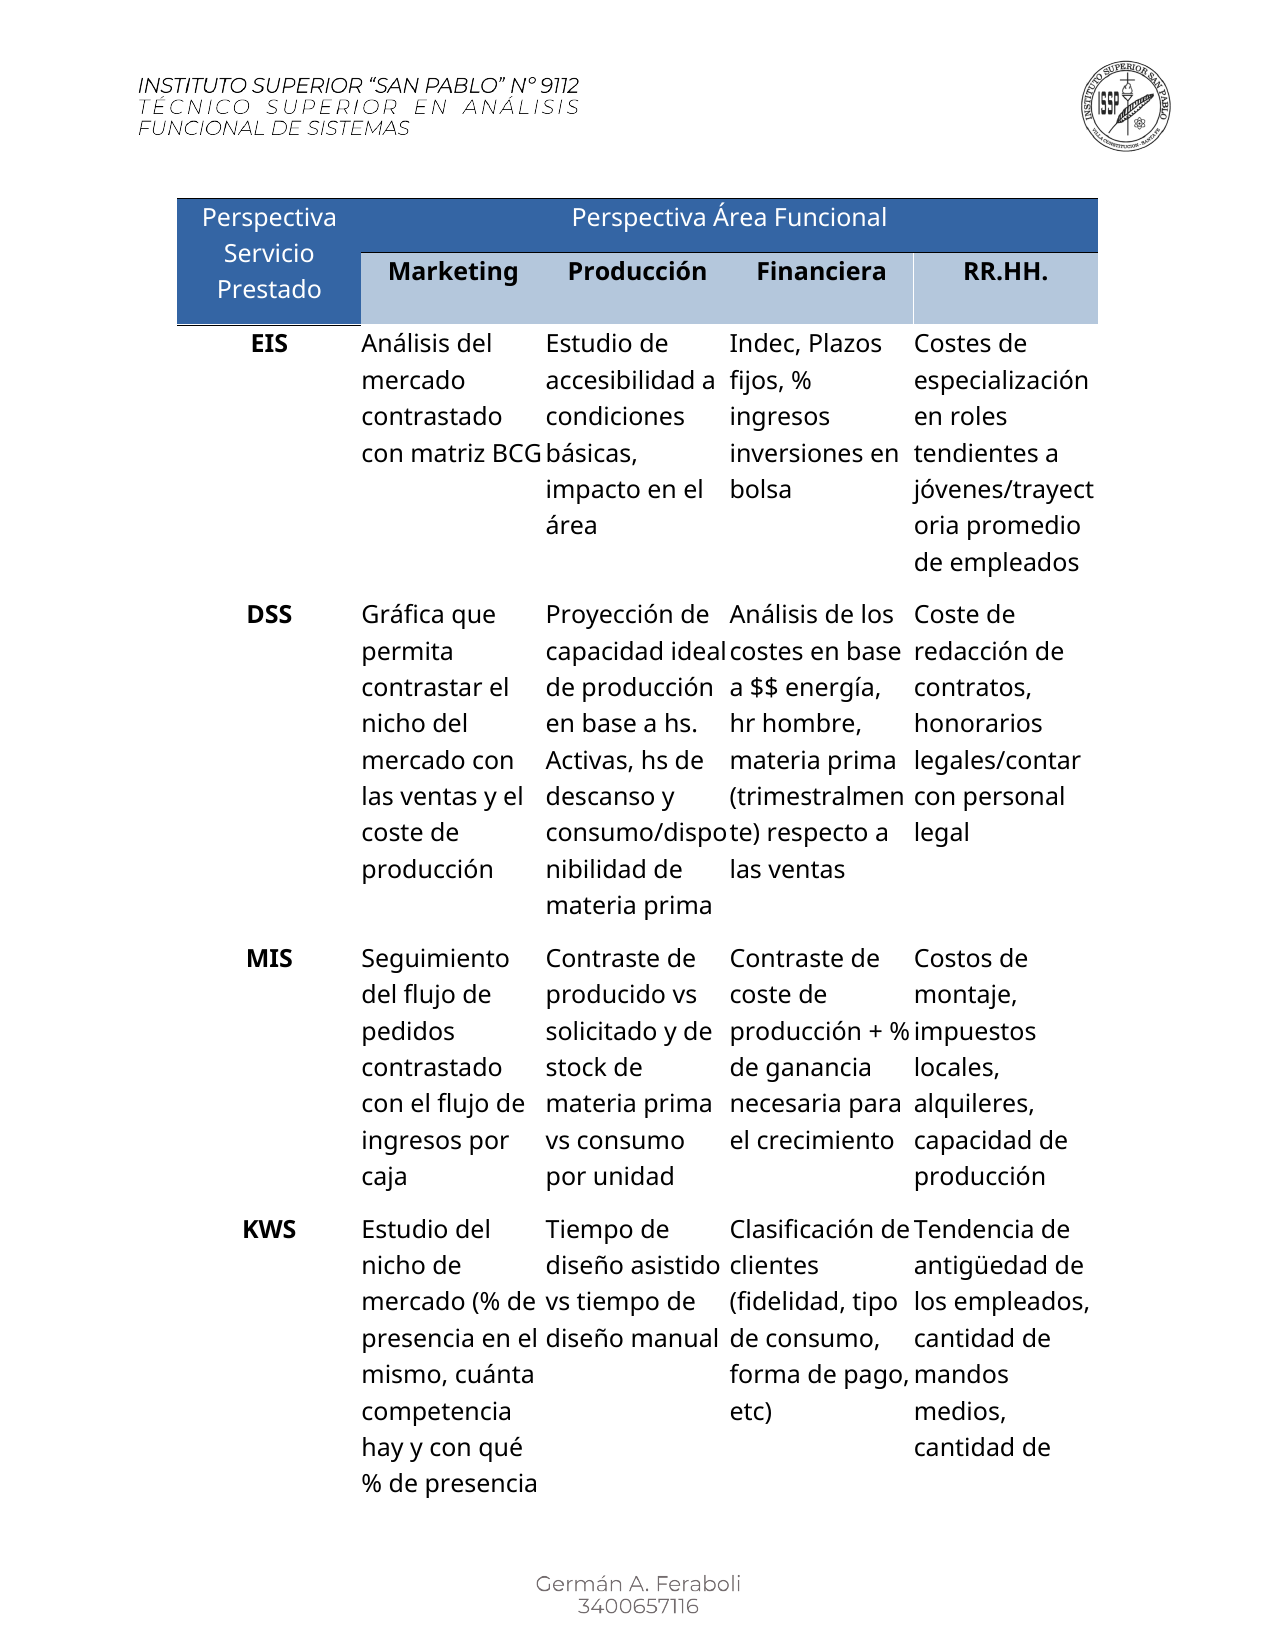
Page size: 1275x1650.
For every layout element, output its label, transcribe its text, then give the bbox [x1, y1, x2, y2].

table_cell Indec, Plazos fijos, % ingresos inversiones en bolsa [729, 325, 913, 597]
table_cell KWS [177, 1211, 361, 1500]
table_cell Tiempo de diseño asistido vs tiempo de diseño manual [545, 1211, 729, 1500]
table_cell Costes de especialización en roles tendientes a jóvenes/trayectoria promedio de empleados [914, 325, 1098, 597]
table_cell Tendencia de antigüedad de los empleados, cantidad de mandos medios, cantidad de [914, 1211, 1098, 1500]
table_header Perspectiva Área Funcional [361, 199, 1098, 252]
table_cell Análisis del mercado contrastado con matriz BCG [361, 325, 545, 597]
table_cell Clasificación de clientes (fidelidad, tipo de consumo, forma de pago, etc) [729, 1211, 913, 1500]
table_cell Proyección de capacidad ideal de producción en base a hs. Activas, hs de descanso y consumo/disponibilidad de materia prima [545, 597, 729, 941]
table_cell Coste de redacción de contratos, honorarios legales/contar con personal legal [914, 597, 1098, 941]
picture [0, 1550, 1275, 1643]
picture [0, 15, 1275, 198]
table_cell Financiera [729, 253, 913, 324]
table_cell Gráfica que permita contrastar el nicho del mercado con las ventas y el coste de producción [361, 597, 545, 941]
table_cell MIS [177, 941, 361, 1211]
table_cell Costos de montaje, impuestos locales, alquileres, capacidad de producción [914, 941, 1098, 1211]
table_cell RR.HH. [914, 253, 1098, 324]
table_cell Análisis de los costes en base a $$ energía, hr hombre, materia prima (trimestralmente) respecto a las ventas [729, 597, 913, 941]
table_cell Contraste de producido vs solicitado y de stock de materia prima vs consumo por unidad [545, 941, 729, 1211]
table_cell EIS [177, 326, 361, 597]
table_cell Contraste de coste de producción + % de ganancia necesaria para el crecimiento [729, 941, 913, 1211]
table_cell Marketing [361, 253, 545, 324]
table_header Perspectiva Servicio Prestado [177, 199, 361, 324]
table_cell Estudio de accesibilidad a condiciones básicas, impacto en el área [545, 325, 729, 597]
table_cell DSS [177, 597, 361, 941]
table_cell Estudio del nicho de mercado (% de presencia en el mismo, cuánta competencia hay y con qué % de presencia [361, 1211, 545, 1500]
table_cell Seguimiento del flujo de pedidos contrastado con el flujo de ingresos por caja [361, 941, 545, 1211]
table_cell Producción [545, 253, 729, 324]
